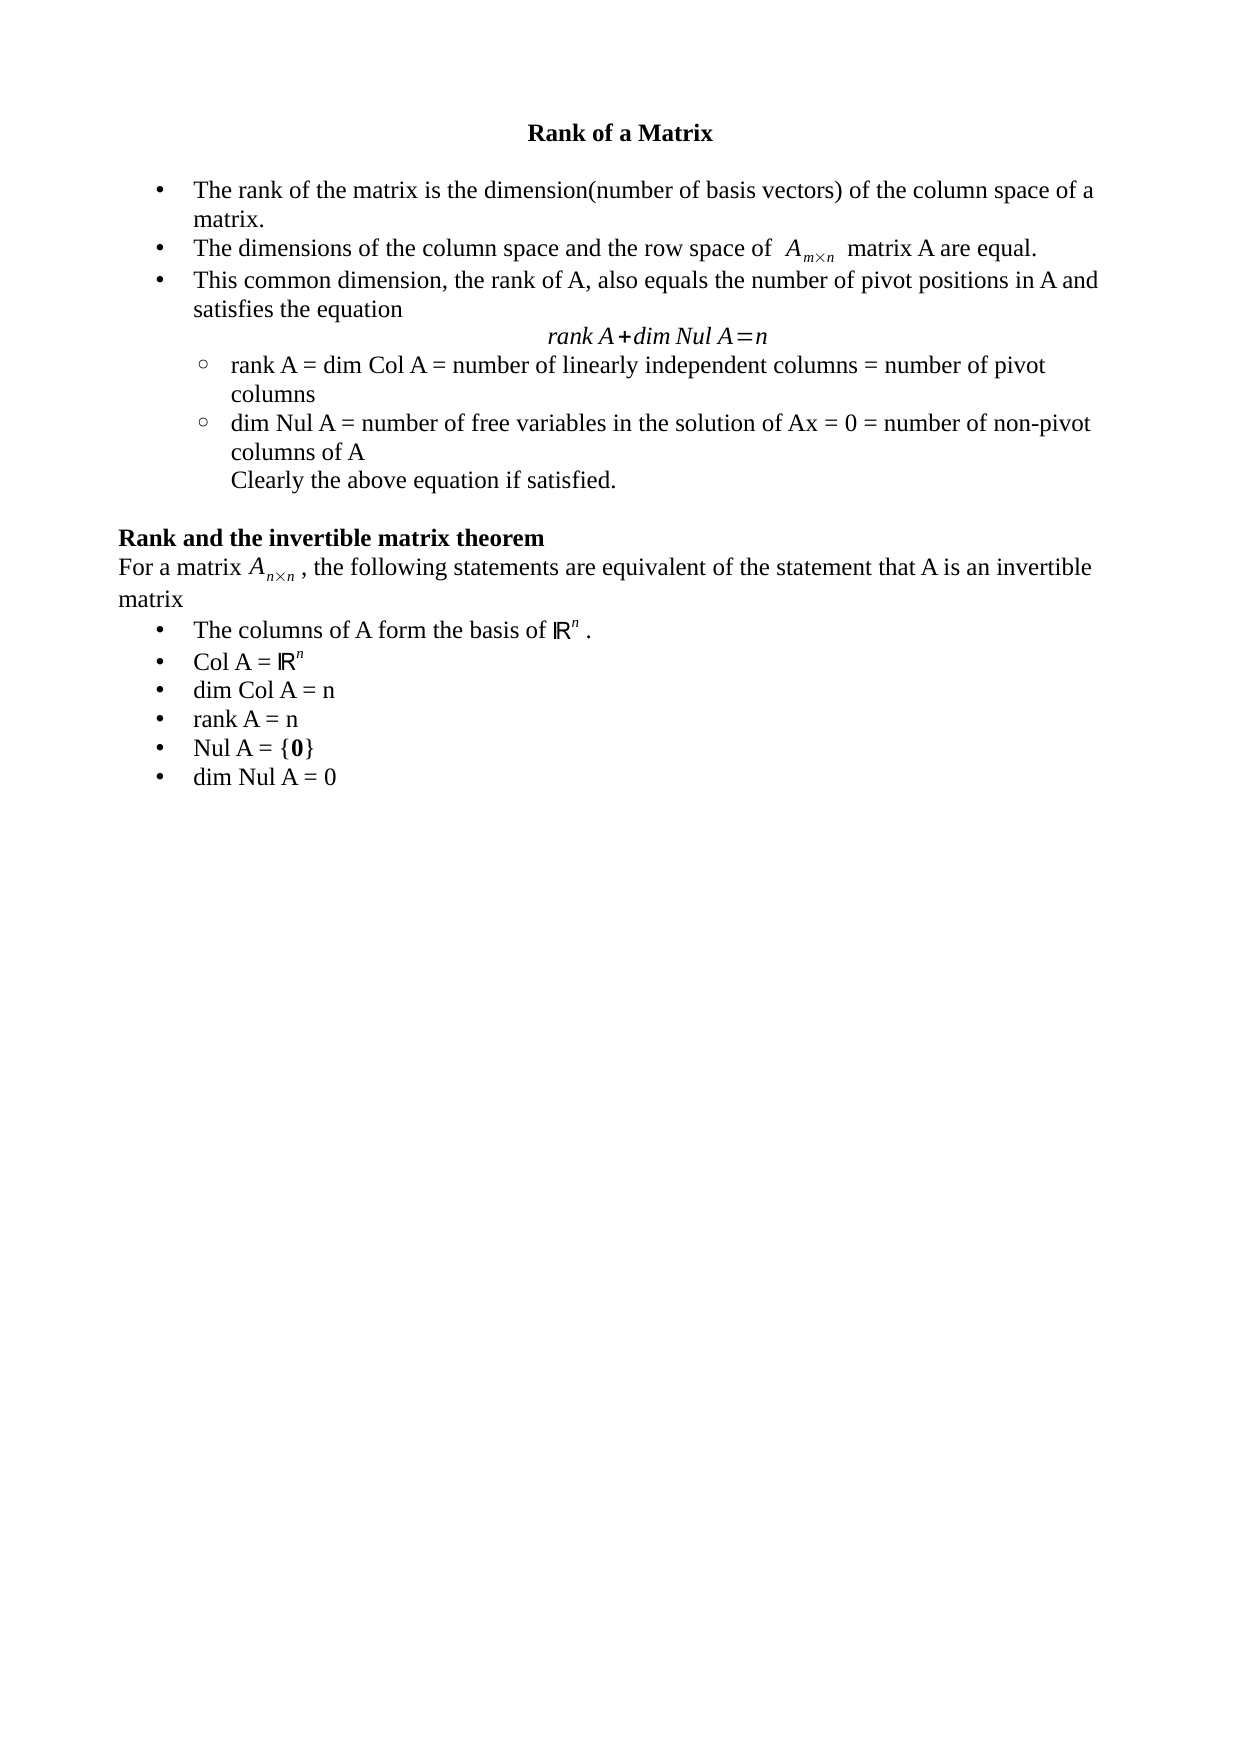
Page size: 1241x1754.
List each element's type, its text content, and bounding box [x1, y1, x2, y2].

list Col A = [156, 644, 1122, 676]
list This common dimension, the rank of A, also equals the number of pivot positions in A and satisfies the equation [156, 266, 1122, 323]
text Rank and the invertible matrix theorem [118, 523, 1122, 552]
list dim Nul A = 0 [156, 762, 1122, 791]
list The columns of A form the basis of. [156, 613, 1122, 644]
list The rank of the matrix is the dimension(number of basis vectors) of the column space of a matrix. [156, 176, 1122, 233]
list dim Col A = n [156, 676, 1122, 704]
list Nul A = {0} [156, 733, 1122, 762]
list Clearly the above equation if satisfied. [193, 466, 1122, 494]
list The dimensions of the column space and the row space of matrix A are equal. [156, 233, 1122, 266]
list rank A = n [156, 704, 1122, 733]
list dim Nul A = number of free variables in the solution of Ax = 0 = number of non-pivot columns of A [193, 408, 1122, 466]
text Rank of a Matrix [118, 118, 1122, 147]
list rank A = dim Col A = number of linearly independent columns = number of pivot columns [193, 351, 1122, 408]
text For a matrix, the following statements are equivalent of the statement that A is an invertible matrix [118, 552, 1122, 613]
